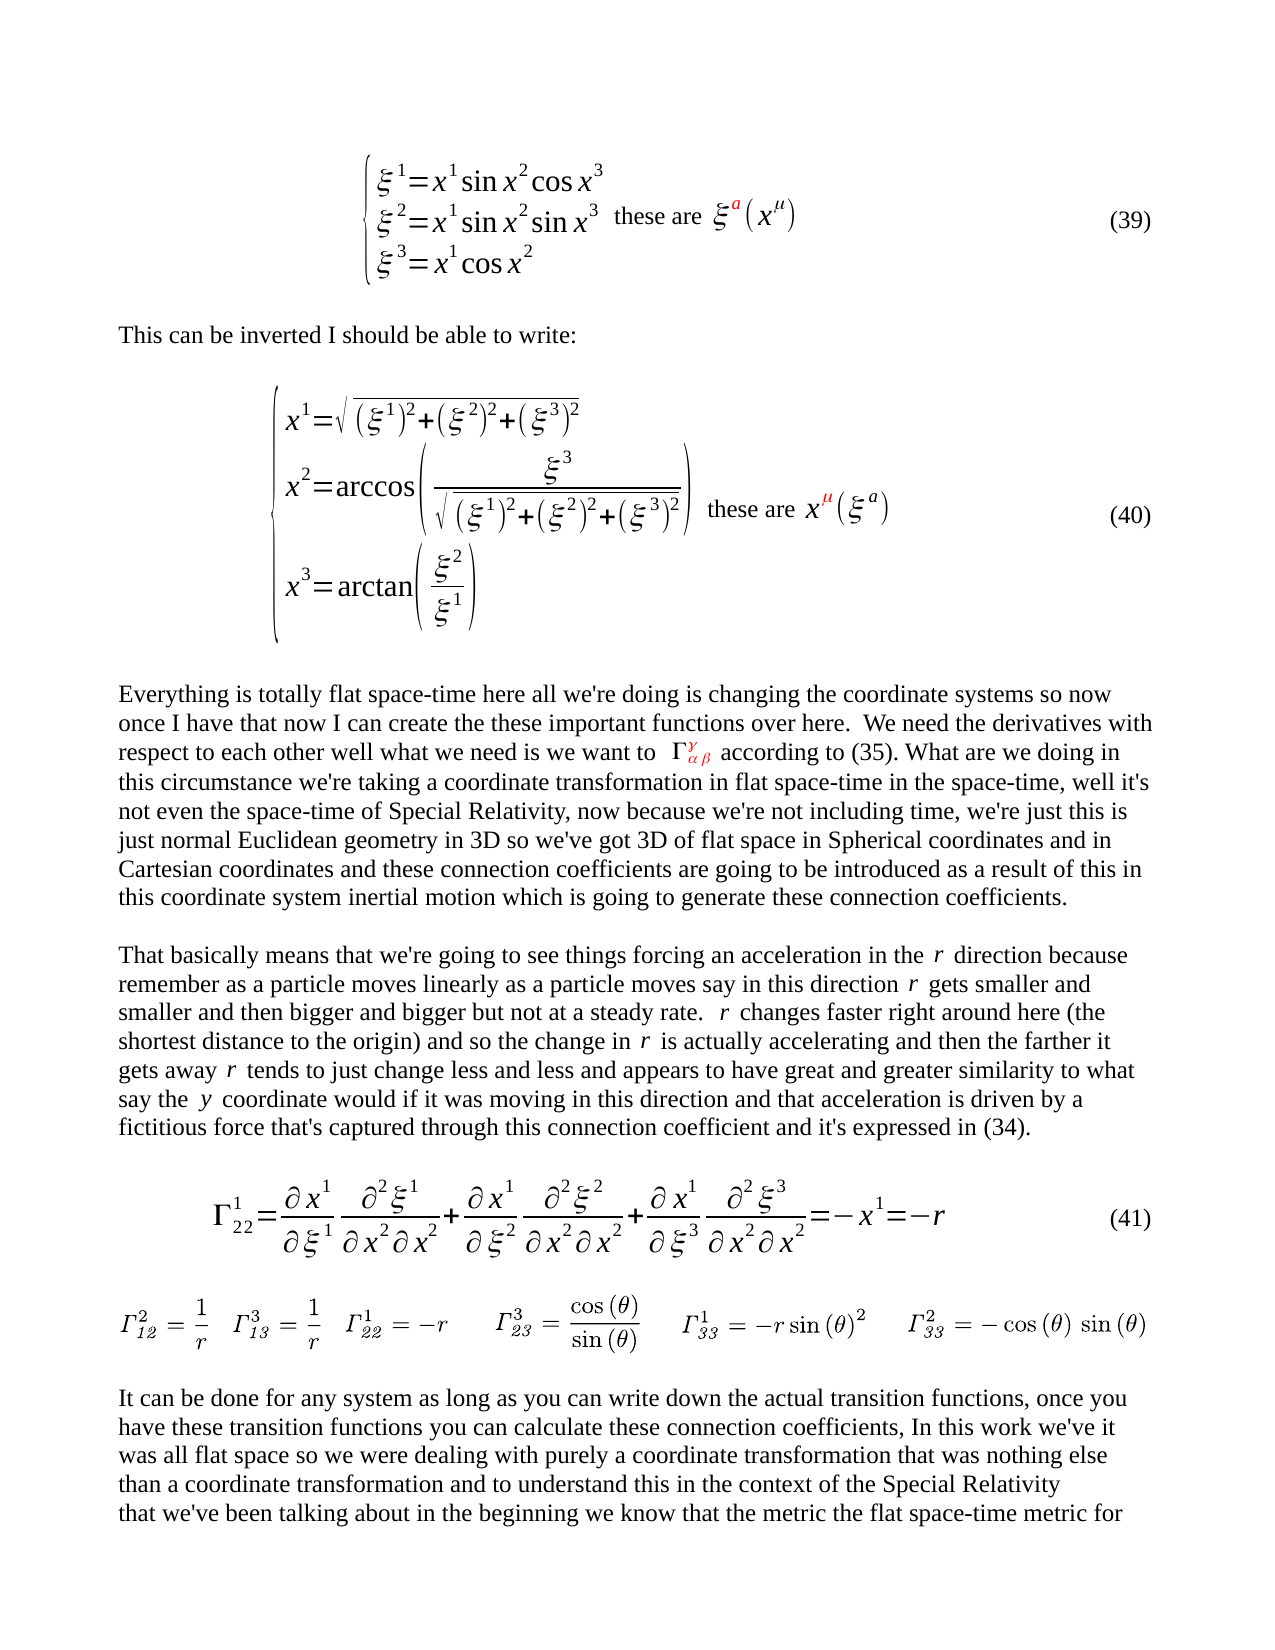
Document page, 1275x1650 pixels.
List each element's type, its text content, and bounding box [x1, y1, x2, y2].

table_header these are [118, 378, 1041, 651]
table_header (39) [1041, 147, 1157, 292]
table_header (41) [1041, 1170, 1157, 1265]
table_header [118, 1170, 1041, 1265]
text That basically means that we're going to see things forcing an acceleration in thedirection because remember as a particle moves linearly as a particle moves say in this directiongets smaller and [118, 940, 1157, 997]
table_header (40) [1041, 378, 1157, 651]
text smaller and then bigger and bigger but not at a steady rate. changes faster right around here (the shortest distance to the origin) and so the change inis actually accelerating and then the farther it [118, 997, 1157, 1055]
text It can be done for any system as long as you can write down the actual transition functions, once you have these transition functions you can calculate these connection coefficients, In this work we've it was all flat space so we were dealing with purely a coordinate transformation that was nothing else than a coordinate transformation and to understand this in the context of the Special Relativity [118, 1383, 1157, 1498]
text This can be inverted I should be able to write: [118, 321, 1157, 349]
table_header these are [118, 147, 1041, 292]
text this circumstance we're taking a coordinate transformation in flat space-time in the space-time, well it's not even the space-time of Special Relativity, now because we're not including time, we're just this is just normal Euclidean geometry in 3D so we've got 3D of flat space in Spherical coordinates and in Cartesian coordinates and these connection coefficients are going to be introduced as a result of this in this coordinate system inertial motion which is going to generate these connection coefficients. [118, 767, 1157, 911]
text fictitious force that's captured through this connection coefficient and it's expressed in (34). [118, 1112, 1157, 1141]
text that we've been talking about in the beginning we know that the metric the flat space-time metric for [118, 1498, 1157, 1527]
text Everything is totally flat space-time here all we're doing is changing the coordinate systems so now once I have that now I can create the these important functions over here. We need the derivatives with respect to each other well what we need is we want to according to (35). What are we doing in [118, 679, 1157, 767]
text gets awaytends to just change less and less and appears to have great and greater similarity to what say thecoordinate would if it was moving in this direction and that acceleration is driven by a [118, 1055, 1157, 1112]
